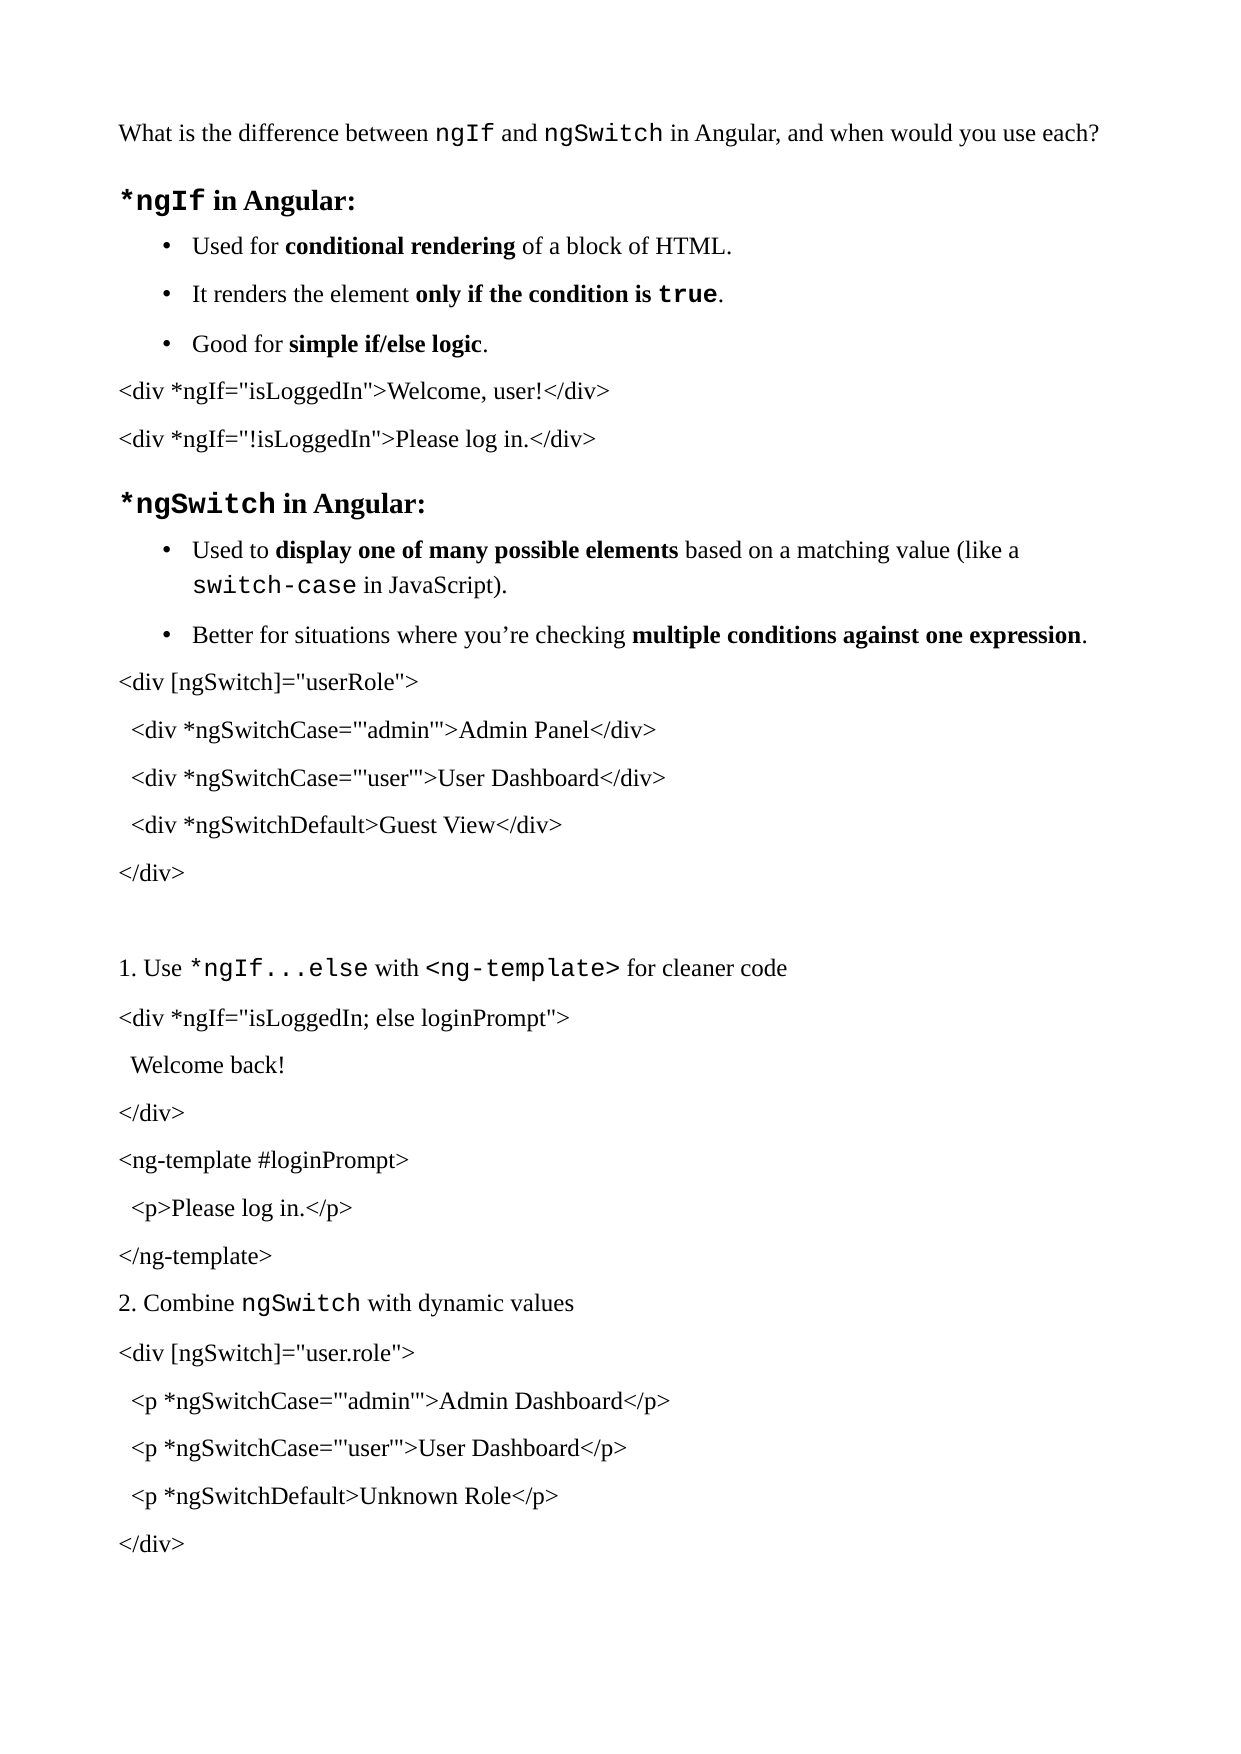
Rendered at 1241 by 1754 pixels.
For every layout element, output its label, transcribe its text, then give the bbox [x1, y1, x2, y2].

subtitle *ngSwitch in Angular: [118, 486, 1122, 522]
text <div *ngSwitchCase="'admin'">Admin Panel</div> [118, 715, 1122, 744]
text </div> [118, 858, 1122, 887]
list Used to display one of many possible elements based on a matching value (like a switch-case in JavaScript). [162, 535, 1122, 601]
text <p *ngSwitchCase="'user'">User Dashboard</p> [118, 1433, 1122, 1462]
text <div [ngSwitch]="userRole"> [118, 667, 1122, 696]
text <div *ngSwitchDefault>Guest View</div> [118, 810, 1122, 839]
text <div *ngIf="isLoggedIn">Welcome, user!</div> [118, 376, 1122, 405]
list Used for conditional rendering of a block of HTML. [162, 231, 1122, 260]
text <p *ngSwitchDefault>Unknown Role</p> [118, 1481, 1122, 1510]
text <ng-template #loginPrompt> [118, 1146, 1122, 1174]
text 1. Use *ngIf...else with <ng-template> for cleaner code [118, 953, 1122, 983]
text </div> [118, 1098, 1122, 1127]
text 2. Combine ngSwitch with dynamic values [118, 1288, 1122, 1319]
list It renders the element only if the condition is true. [162, 279, 1122, 310]
text </ng-template> [118, 1241, 1122, 1269]
text </div> [118, 1529, 1122, 1557]
text <div *ngIf="isLoggedIn; else loginPrompt"> [118, 1003, 1122, 1031]
text <div [ngSwitch]="user.role"> [118, 1338, 1122, 1367]
text Welcome back! [118, 1050, 1122, 1079]
subtitle *ngIf in Angular: [118, 183, 1122, 219]
text <p>Please log in.</p> [118, 1193, 1122, 1222]
list Good for simple if/else logic. [162, 329, 1122, 358]
text What is the difference between ngIf and ngSwitch in Angular, and when would you use each? [118, 118, 1122, 149]
text <div *ngIf="!isLoggedIn">Please log in.</div> [118, 424, 1122, 453]
list Better for situations where you’re checking multiple conditions against one expression. [162, 620, 1122, 649]
text <div *ngSwitchCase="'user'">User Dashboard</div> [118, 763, 1122, 791]
text <p *ngSwitchCase="'admin'">Admin Dashboard</p> [118, 1386, 1122, 1415]
